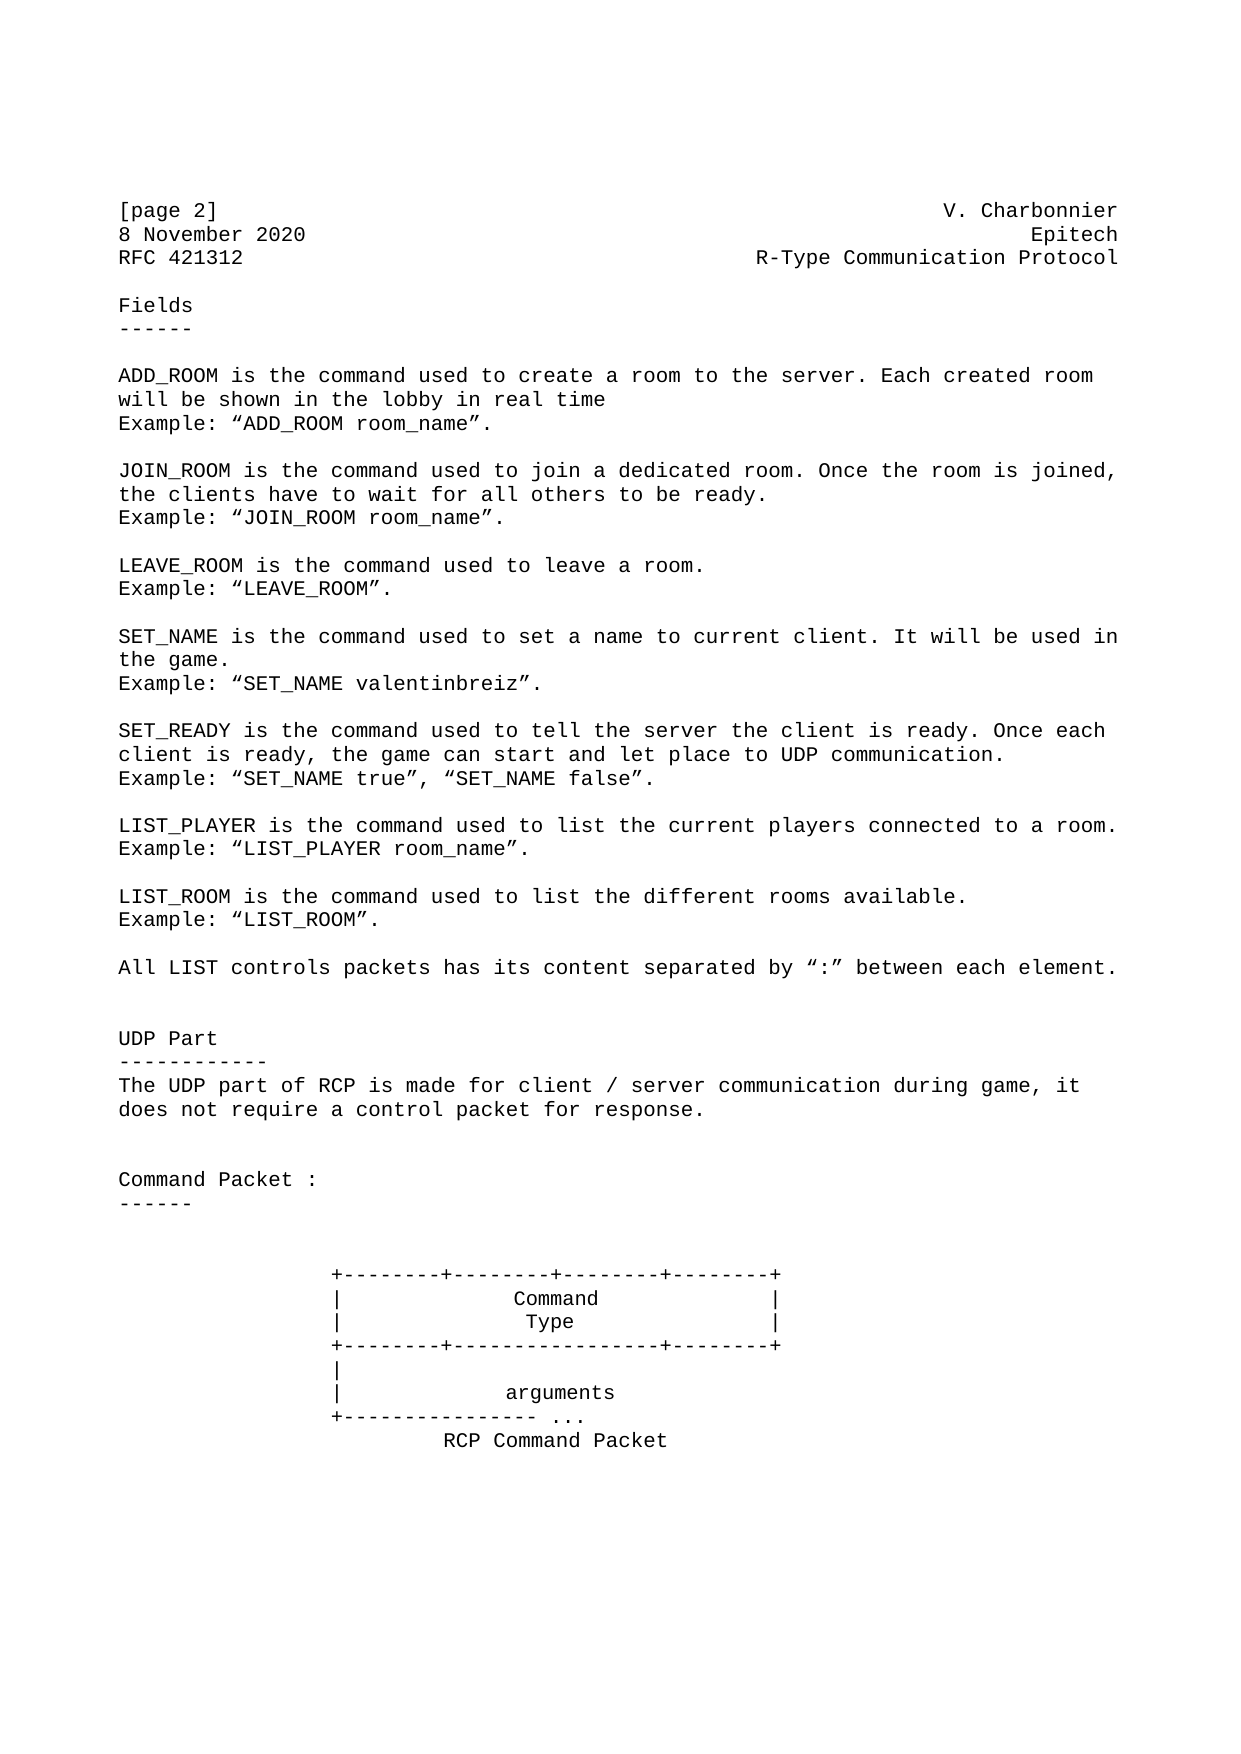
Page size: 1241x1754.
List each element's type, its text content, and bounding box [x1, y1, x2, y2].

text RCP Command Packet [118, 1429, 1122, 1453]
text LEAVE_ROOM is the command used to leave a room. [118, 555, 1122, 578]
text The UDP part of RCP is made for client / server communication during game, it does not require a control packet for response. [118, 1075, 1122, 1122]
text Fields [118, 294, 1122, 318]
text Example: “LIST_PLAYER room_name”. [118, 838, 1122, 862]
text SET_READY is the command used to tell the server the client is ready. Once each client is ready, the game can start and let place to UDP communication. [118, 720, 1122, 767]
text Example: “LIST_ROOM”. [118, 909, 1122, 933]
text Example: “ADD_ROOM room_name”. [118, 413, 1122, 436]
text +--------+-----------------+--------+ [118, 1335, 1122, 1359]
text Example: “SET_NAME valentinbreiz”. [118, 673, 1122, 697]
text | arguments [118, 1382, 1122, 1406]
text +--------+--------+--------+--------+ [118, 1264, 1122, 1288]
text | [118, 1359, 1122, 1382]
text JOIN_ROOM is the command used to join a dedicated room. Once the room is joined, the clients have to wait for all others to be ready. [118, 460, 1122, 507]
text Example: “SET_NAME true”, “SET_NAME false”. [118, 767, 1122, 791]
text ------ [118, 318, 1122, 342]
text ------ [118, 1193, 1122, 1217]
text SET_NAME is the command used to set a name to current client. It will be used in the game. [118, 626, 1122, 673]
text RFC 421312 R-Type Communication Protocol [118, 247, 1122, 271]
text | Type | [118, 1311, 1122, 1335]
text ------------ [118, 1051, 1122, 1075]
text | Command | [118, 1288, 1122, 1311]
text Command Packet : [118, 1169, 1122, 1193]
text All LIST controls packets has its content separated by “:” between each element. [118, 957, 1122, 980]
text ADD_ROOM is the command used to create a room to the server. Each created room will be shown in the lobby in real time [118, 366, 1122, 413]
text UDP Part [118, 1028, 1122, 1051]
text LIST_ROOM is the command used to list the different rooms available. [118, 886, 1122, 909]
text Example: “JOIN_ROOM room_name”. [118, 507, 1122, 531]
text 8 November 2020 Epitech [118, 224, 1122, 247]
text Example: “LEAVE_ROOM”. [118, 578, 1122, 602]
text LIST_PLAYER is the command used to list the current players connected to a room. [118, 815, 1122, 838]
text [page 2] V. Charbonnier [118, 200, 1122, 224]
text +---------------- ... [118, 1406, 1122, 1429]
